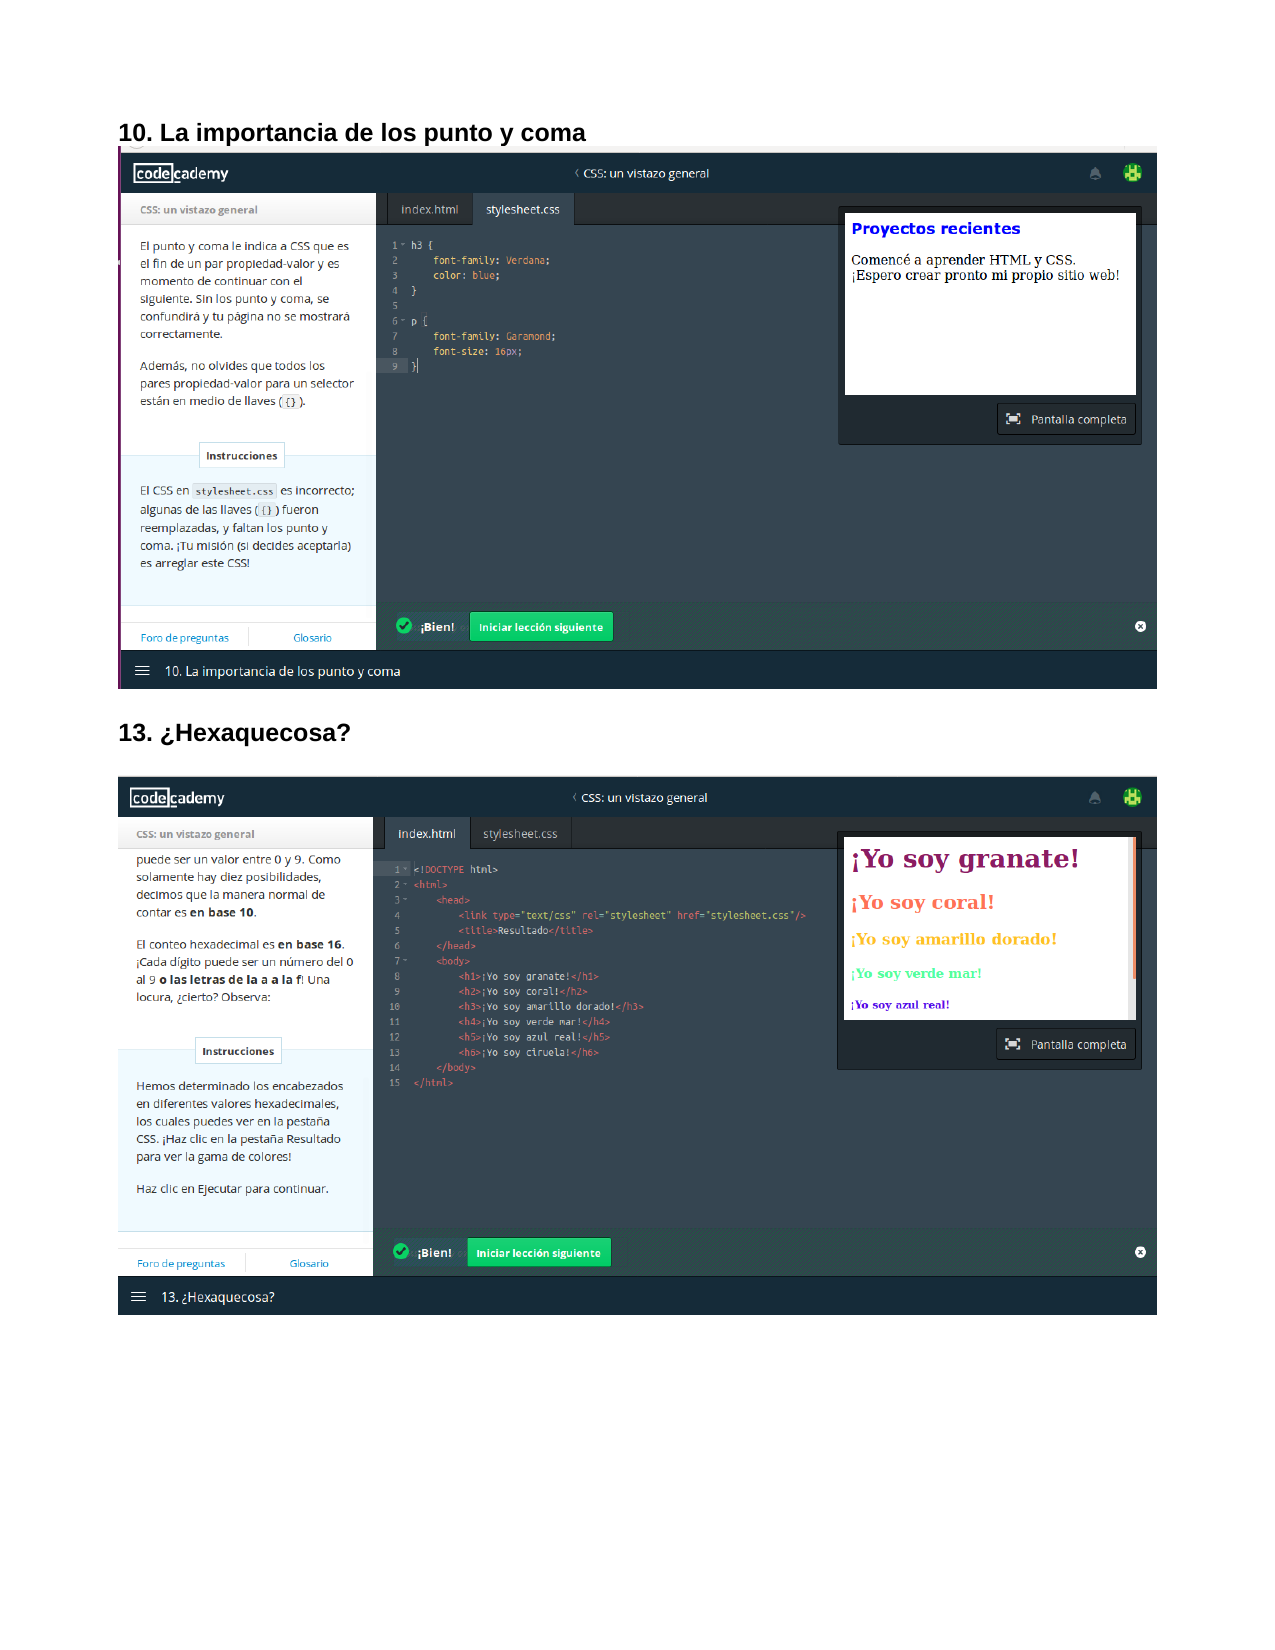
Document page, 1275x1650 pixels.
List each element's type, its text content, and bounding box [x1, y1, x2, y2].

picture [118, 146, 1157, 689]
text 13. ¿Hexaquecosa? [118, 718, 1157, 746]
picture [118, 775, 1157, 1315]
text 10. La importancia de los punto y coma [118, 118, 1157, 146]
